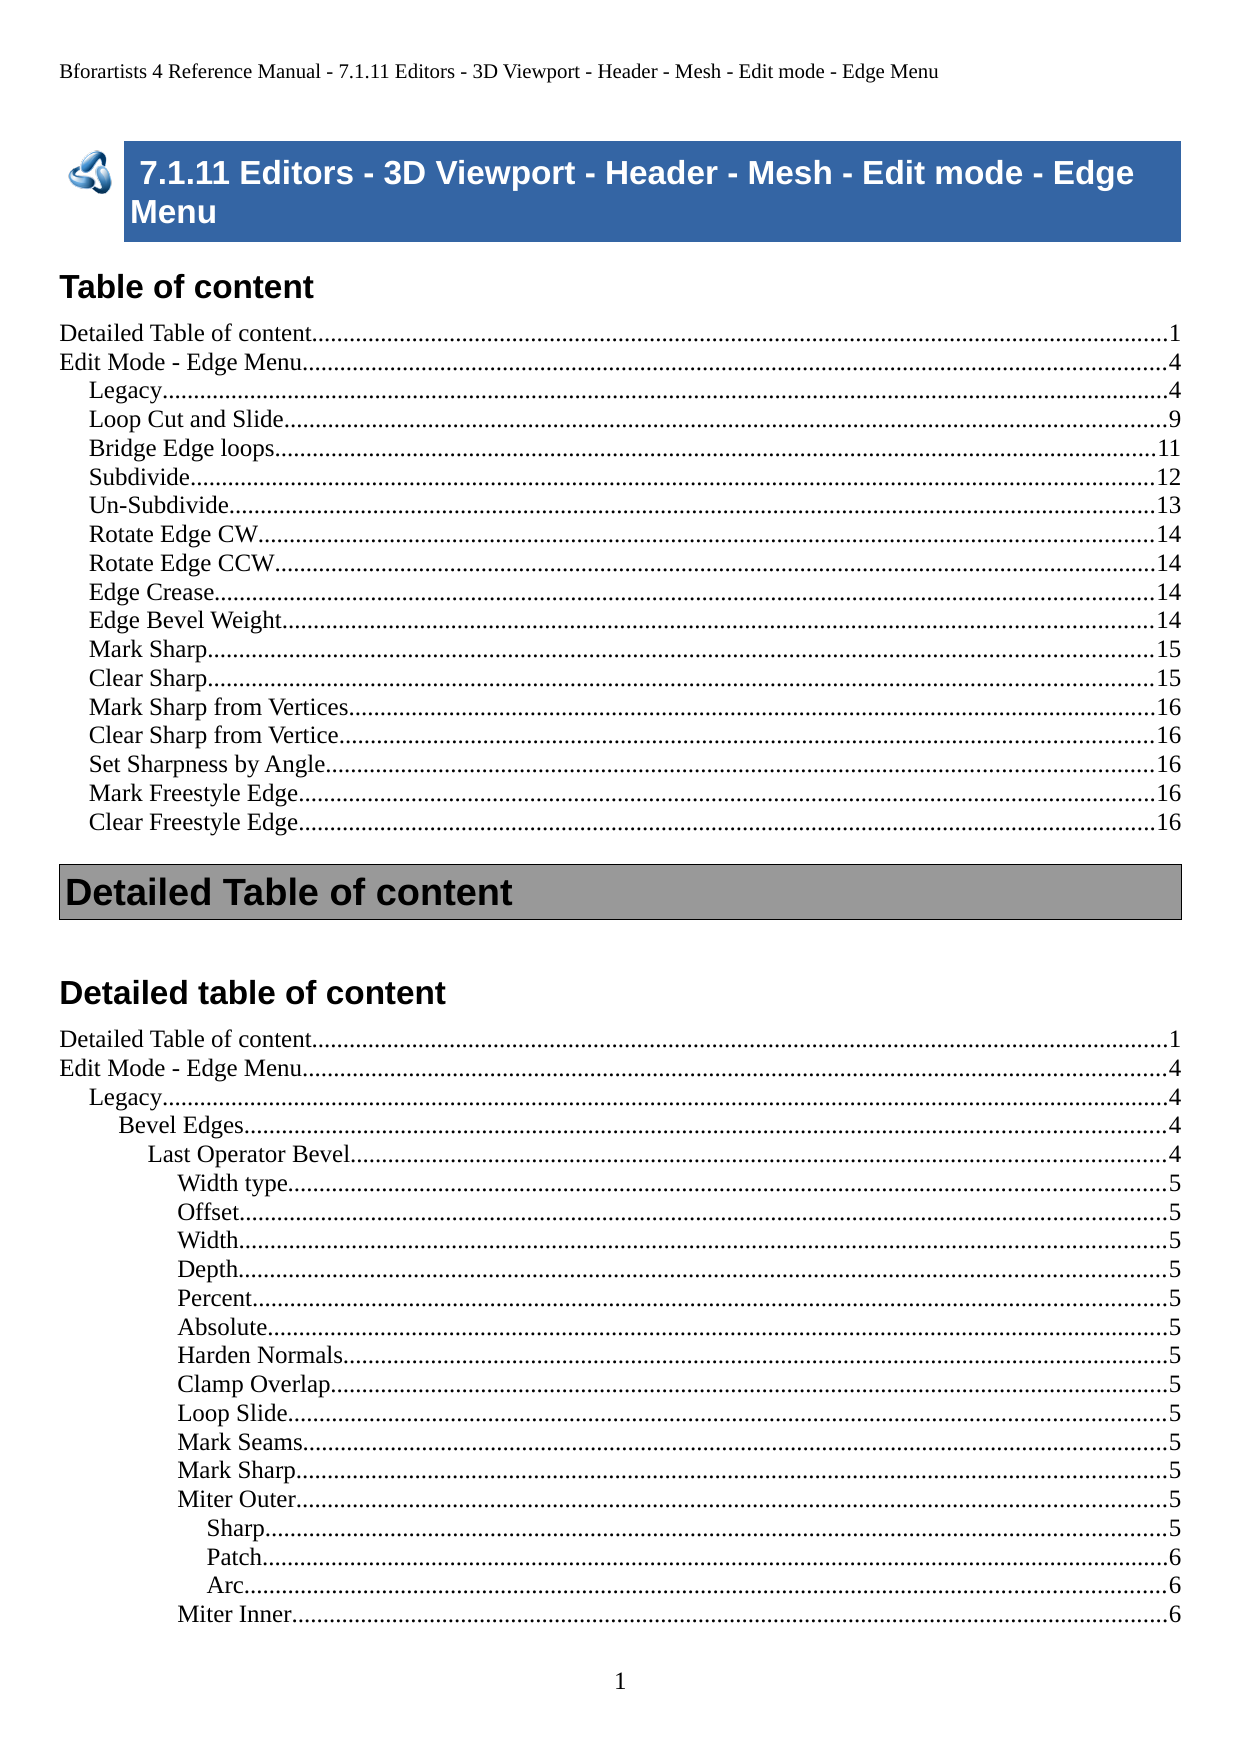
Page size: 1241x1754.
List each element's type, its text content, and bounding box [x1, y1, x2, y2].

text Legacy 4 [88, 375, 1181, 404]
text Percent 5 [177, 1283, 1181, 1312]
text Depth 5 [177, 1254, 1181, 1283]
subtitle Detailed table of content [59, 973, 1181, 1012]
text Detailed Table of content 1 [59, 1024, 1181, 1053]
text Un-Subdivide 13 [88, 490, 1181, 519]
text Offset 5 [177, 1197, 1181, 1225]
text Clear Sharp from Vertice 16 [88, 720, 1181, 749]
text Sharp 5 [206, 1513, 1181, 1542]
text Arc 6 [206, 1570, 1181, 1599]
text Width type 5 [177, 1168, 1181, 1197]
text Mark Sharp 15 [88, 634, 1181, 663]
text Width 5 [177, 1225, 1181, 1254]
text Detailed Table of content 1 [59, 318, 1181, 347]
text Rotate Edge CCW 14 [88, 548, 1181, 577]
table_header 7.1.11 Editors - 3D Viewport - Header - Mesh - Edit mode - Edge Menu [124, 141, 1181, 242]
text Bridge Edge loops 11 [88, 433, 1181, 462]
text Miter Outer 5 [177, 1484, 1181, 1513]
text Absolute 5 [177, 1312, 1181, 1340]
subtitle Table of content [59, 267, 1181, 305]
text Legacy 4 [88, 1082, 1181, 1110]
text Rotate Edge CW 14 [88, 519, 1181, 548]
text Miter Inner 6 [177, 1599, 1181, 1628]
text Subdivide 12 [88, 462, 1181, 490]
text Bevel Edges 4 [118, 1110, 1181, 1139]
text Harden Normals 5 [177, 1340, 1181, 1369]
text Patch 6 [206, 1542, 1181, 1570]
text Mark Freestyle Edge 16 [88, 778, 1181, 807]
text Mark Sharp from Vertices 16 [88, 692, 1181, 720]
text Clear Freestyle Edge 16 [88, 807, 1181, 835]
text Clamp Overlap 5 [177, 1369, 1181, 1398]
text Loop Slide 5 [177, 1398, 1181, 1427]
text Edit Mode - Edge Menu 4 [59, 347, 1181, 375]
table_header [59, 141, 124, 242]
text Edge Crease 14 [88, 577, 1181, 605]
text Mark Seams 5 [177, 1427, 1181, 1455]
text Mark Sharp 5 [177, 1455, 1181, 1484]
text Loop Cut and Slide 9 [88, 404, 1181, 433]
text Edit Mode - Edge Menu 4 [59, 1053, 1181, 1082]
text Last Operator Bevel 4 [147, 1139, 1181, 1168]
table_header Detailed Table of content [60, 865, 1181, 919]
text Edge Bevel Weight 14 [88, 605, 1181, 634]
text Set Sharpness by Angle 16 [88, 749, 1181, 778]
text Clear Sharp 15 [88, 663, 1181, 692]
picture [65, 147, 114, 197]
